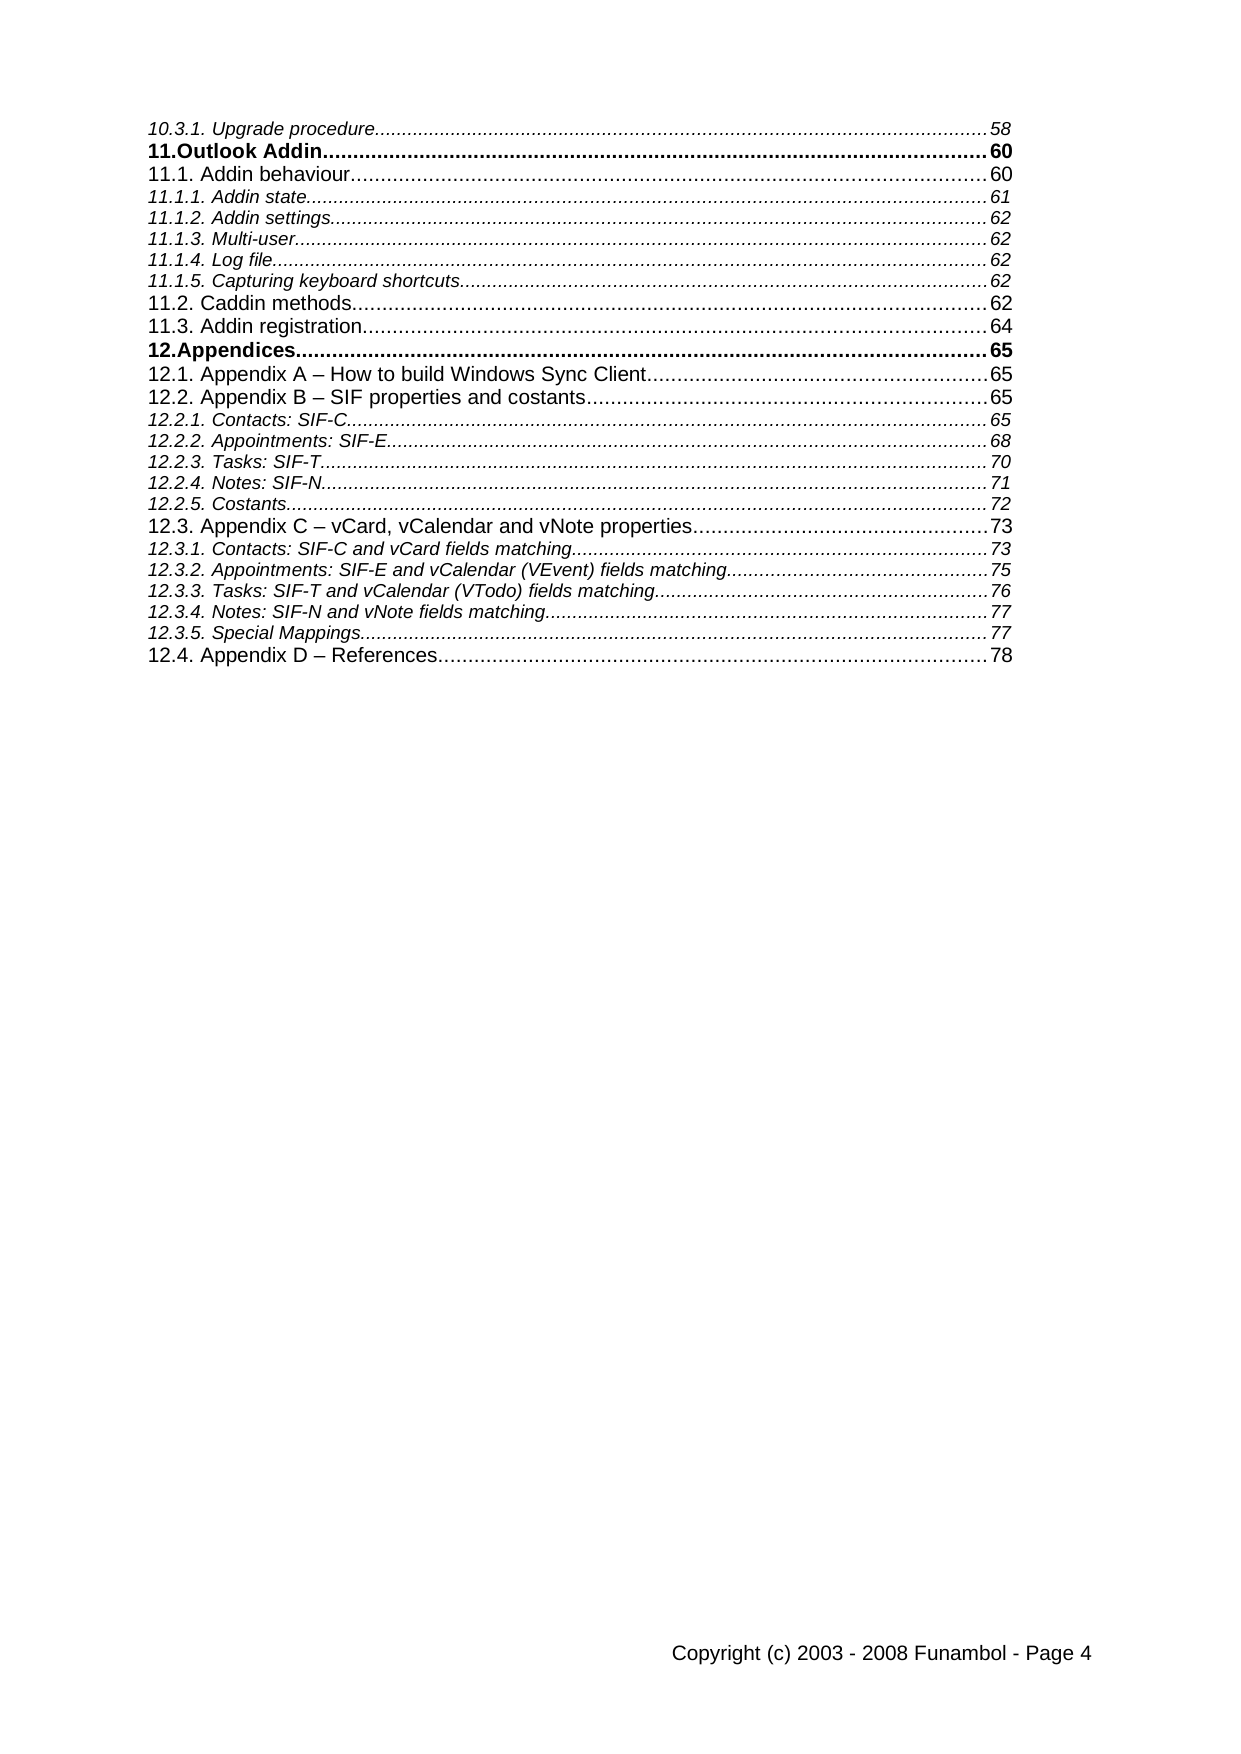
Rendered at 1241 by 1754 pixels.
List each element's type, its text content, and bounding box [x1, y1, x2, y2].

text 11.1. Addin behaviour 60 [148, 163, 1093, 186]
text 12.2. Appendix B – SIF properties and costants 65 [148, 386, 1093, 409]
text 12.3.3. Tasks: SIF-T and vCalendar (VTodo) fields matching 76 [148, 580, 1093, 601]
text 12.2.5. Costants 72 [148, 493, 1093, 514]
text 12.3.2. Appointments: SIF-E and vCalendar (VEvent) fields matching 75 [148, 559, 1093, 580]
text 11.3. Addin registration 64 [148, 315, 1093, 338]
text 10.3.1. Upgrade procedure 58 [148, 118, 1093, 139]
text 11.1.5. Capturing keyboard shortcuts 62 [148, 270, 1093, 291]
text 12.2.2. Appointments: SIF-E 68 [148, 430, 1093, 451]
text 12.2.4. Notes: SIF-N 71 [148, 472, 1093, 493]
text 12.2.3. Tasks: SIF-T 70 [148, 451, 1093, 472]
text 11.2. Caddin methods 62 [148, 291, 1093, 315]
text 11.1.3. Multi-user 62 [148, 228, 1093, 249]
text 12.3.1. Contacts: SIF-C and vCard fields matching 73 [148, 538, 1093, 559]
text 11.1.2. Addin settings 62 [148, 207, 1093, 228]
text 12.1. Appendix A – How to build Windows Sync Client 65 [148, 362, 1093, 386]
text 12.3.5. Special Mappings 77 [148, 622, 1093, 643]
text 11.1.1. Addin state 61 [148, 186, 1093, 207]
text 12.3.4. Notes: SIF-N and vNote fields matching 77 [148, 601, 1093, 622]
text 12.2.1. Contacts: SIF-C 65 [148, 409, 1093, 430]
text 11.Outlook Addin 60 [148, 139, 1093, 163]
text 12.Appendices 65 [148, 338, 1093, 362]
text 12.4. Appendix D – References 78 [148, 643, 1093, 667]
text 11.1.4. Log file 62 [148, 249, 1093, 270]
text 12.3. Appendix C – vCard, vCalendar and vNote properties 73 [148, 514, 1093, 538]
